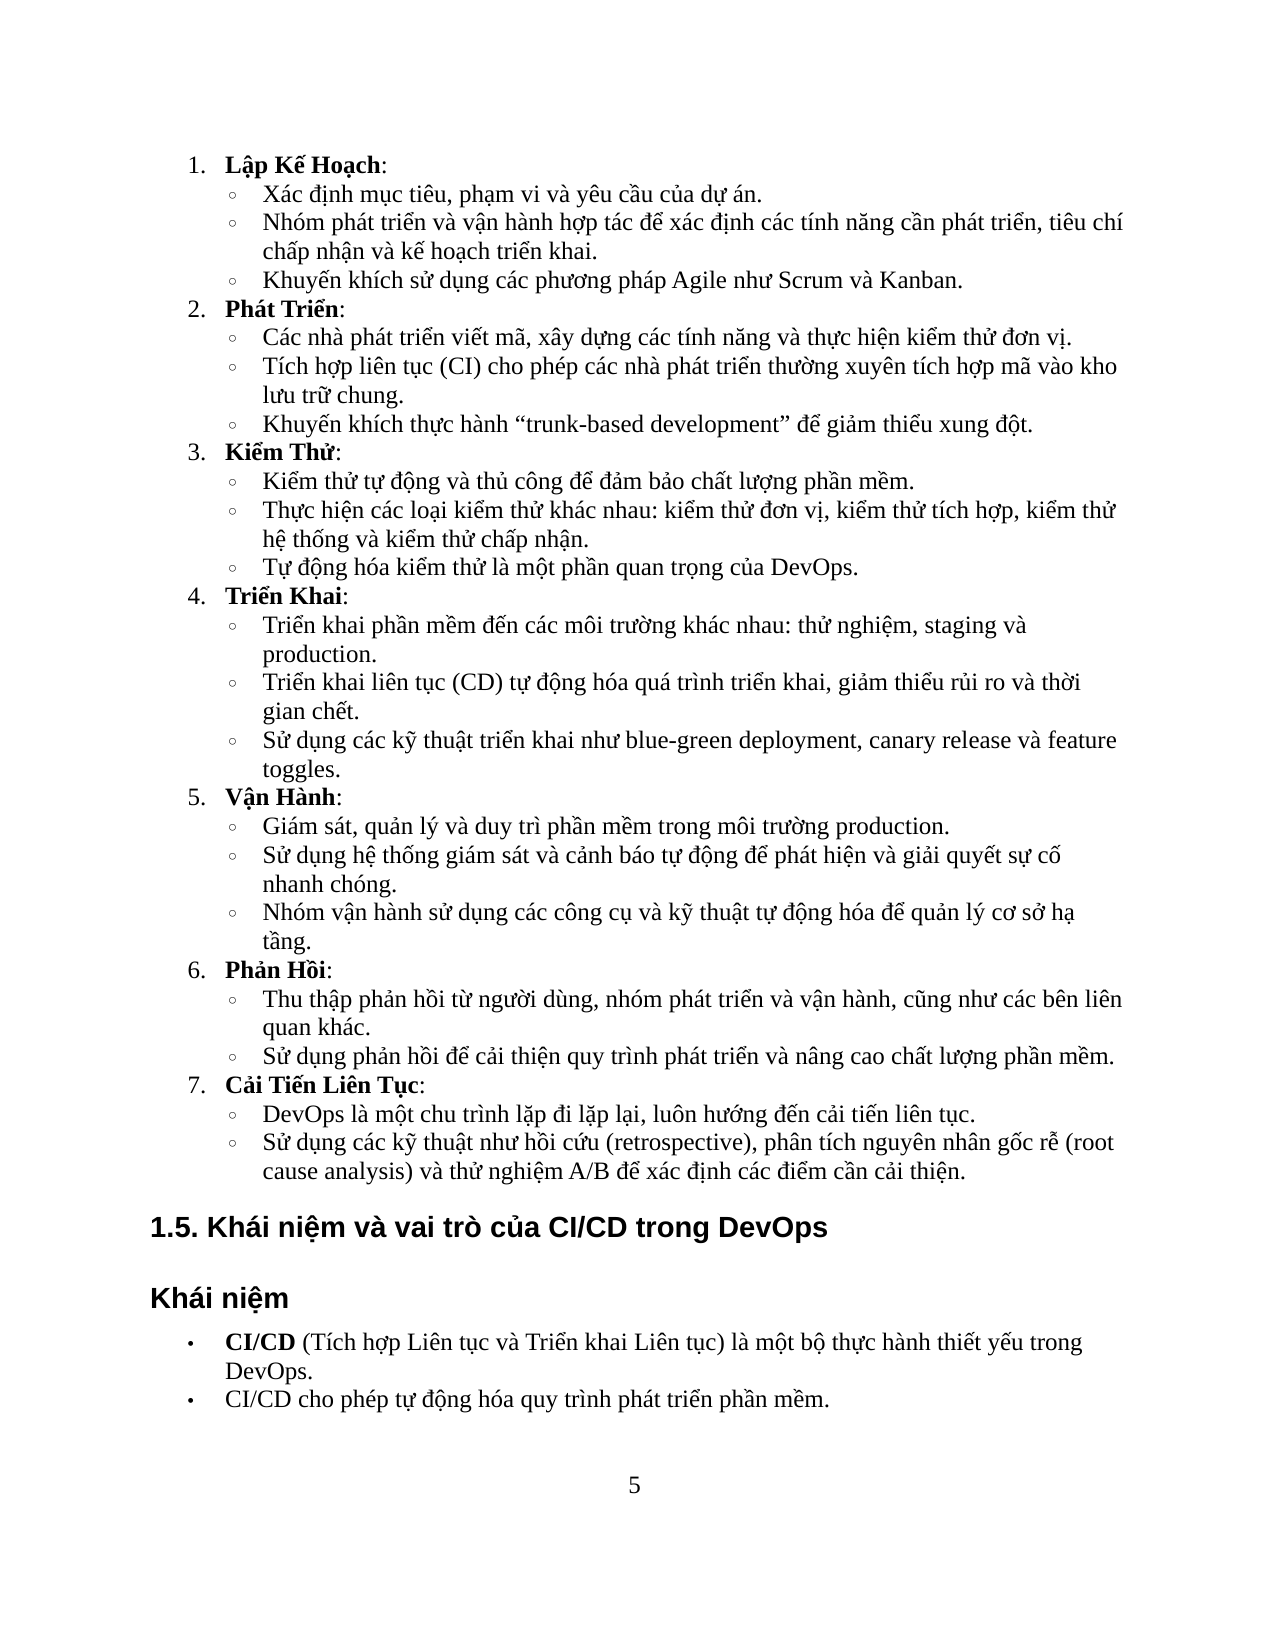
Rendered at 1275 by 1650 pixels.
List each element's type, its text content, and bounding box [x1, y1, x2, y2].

list Lập Kế Hoạch: [187, 150, 1125, 179]
list DevOps là một chu trình lặp đi lặp lại, luôn hướng đến cải tiến liên tục. [225, 1099, 1125, 1127]
list Triển Khai: [187, 581, 1125, 610]
list Sử dụng các kỹ thuật triển khai như blue-green deployment, canary release và feature toggles. [225, 725, 1125, 782]
list Triển khai phần mềm đến các môi trường khác nhau: thử nghiệm, staging và production. [225, 610, 1125, 667]
list Thực hiện các loại kiểm thử khác nhau: kiểm thử đơn vị, kiểm thử tích hợp, kiểm thử hệ thống và kiểm thử chấp nhận. [225, 495, 1125, 552]
list CI/CD (Tích hợp Liên tục và Triển khai Liên tục) là một bộ thực hành thiết yếu trong DevOps. [187, 1327, 1125, 1384]
list Phát Triển: [187, 294, 1125, 322]
list Triển khai liên tục (CD) tự động hóa quá trình triển khai, giảm thiểu rủi ro và thời gian chết. [225, 667, 1125, 725]
list Tích hợp liên tục (CI) cho phép các nhà phát triển thường xuyên tích hợp mã vào kho lưu trữ chung. [225, 351, 1125, 409]
list Thu thập phản hồi từ người dùng, nhóm phát triển và vận hành, cũng như các bên liên quan khác. [225, 984, 1125, 1041]
list Nhóm phát triển và vận hành hợp tác để xác định các tính năng cần phát triển, tiêu chí chấp nhận và kế hoạch triển khai. [225, 207, 1125, 265]
list Tự động hóa kiểm thử là một phần quan trọng của DevOps. [225, 552, 1125, 581]
list CI/CD cho phép tự động hóa quy trình phát triển phần mềm. [187, 1384, 1125, 1413]
list Phản Hồi: [187, 955, 1125, 984]
list Các nhà phát triển viết mã, xây dựng các tính năng và thực hiện kiểm thử đơn vị. [225, 322, 1125, 351]
list Sử dụng hệ thống giám sát và cảnh báo tự động để phát hiện và giải quyết sự cố nhanh chóng. [225, 840, 1125, 897]
list Kiểm thử tự động và thủ công để đảm bảo chất lượng phần mềm. [225, 466, 1125, 495]
list Khuyến khích thực hành “trunk-based development” để giảm thiểu xung đột. [225, 409, 1125, 437]
list Kiểm Thử: [187, 437, 1125, 466]
list Xác định mục tiêu, phạm vi và yêu cầu của dự án. [225, 179, 1125, 207]
list Khuyến khích sử dụng các phương pháp Agile như Scrum và Kanban. [225, 265, 1125, 294]
subtitle 1.5. Khái niệm và vai trò của CI/CD trong DevOps [150, 1210, 1125, 1243]
list Giám sát, quản lý và duy trì phần mềm trong môi trường production. [225, 811, 1125, 840]
list Sử dụng các kỹ thuật như hồi cứu (retrospective), phân tích nguyên nhân gốc rễ (root cause analysis) và thử nghiệm A/B để xác định các điểm cần cải thiện. [225, 1127, 1125, 1185]
list Vận Hành: [187, 782, 1125, 811]
list Nhóm vận hành sử dụng các công cụ và kỹ thuật tự động hóa để quản lý cơ sở hạ tầng. [225, 897, 1125, 955]
list Cải Tiến Liên Tục: [187, 1070, 1125, 1099]
list Sử dụng phản hồi để cải thiện quy trình phát triển và nâng cao chất lượng phần mềm. [225, 1041, 1125, 1070]
subtitle Khái niệm [150, 1281, 1125, 1314]
